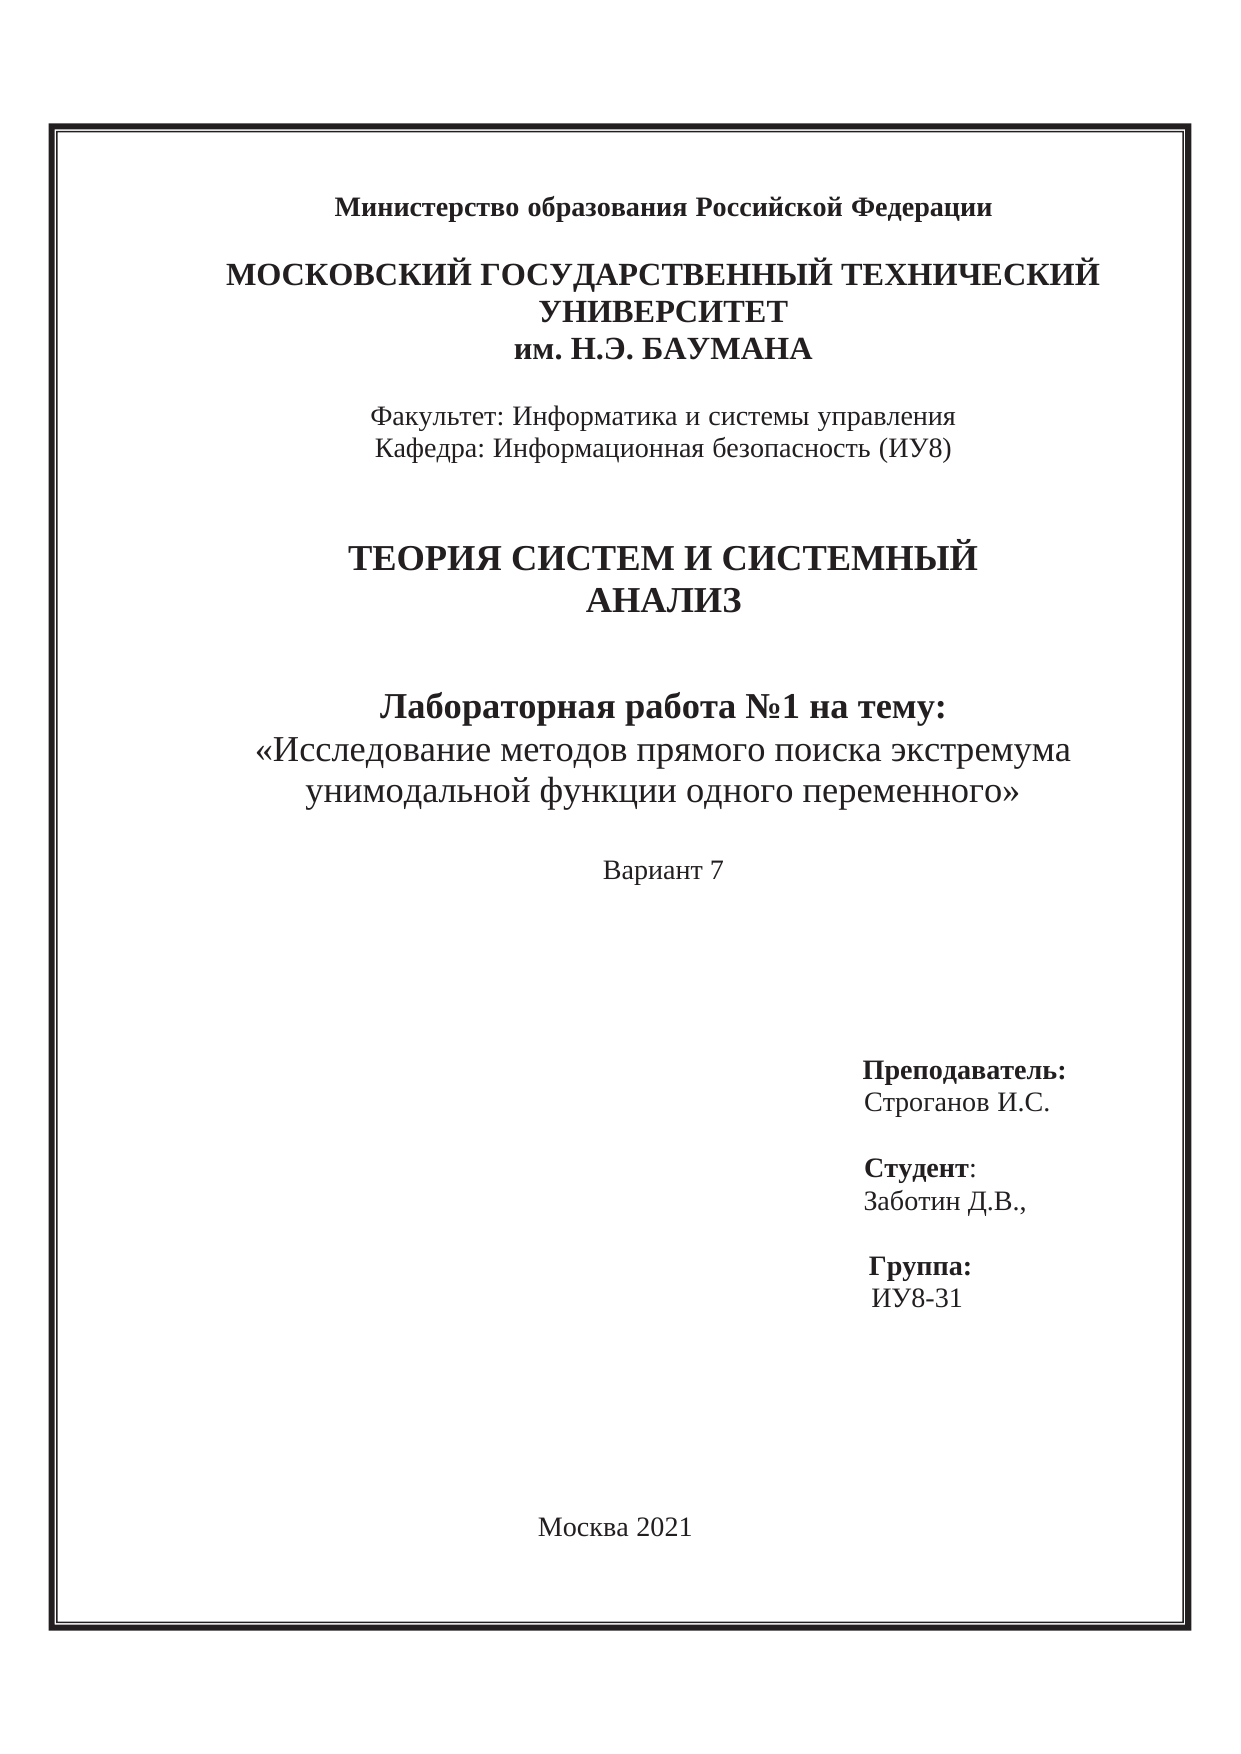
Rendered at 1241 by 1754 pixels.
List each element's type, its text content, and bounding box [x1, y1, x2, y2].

text Вариант 7 [188, 853, 1138, 885]
text Москва 2021 [191, 1510, 1039, 1542]
title Лабораторная работа №1 на тему: [189, 685, 1138, 727]
text «Исследование методов прямого поиска экстремума унимодальной функции одного переменного» [188, 727, 1138, 811]
text Строганов И.С. [864, 1086, 1176, 1118]
text Заботин Д.В., [863, 1184, 1176, 1216]
text им. Н.Э. БАУМАНА [188, 329, 1138, 366]
text МОСКОВСКИЙ ГОСУДАРСТВЕННЫЙ ТЕХНИЧЕСКИЙ УНИВЕРСИТЕТ [187, 255, 1138, 329]
title ТЕОРИЯ СИСТЕМ И СИСТЕМНЫЙ АНАЛИЗ [302, 536, 1024, 620]
text Студент: [864, 1151, 1176, 1183]
text ИУ8-31 [871, 1282, 1176, 1314]
text Факультет: Информатика и системы управления Кафедра: Информационная безопасность (ИУ8) [369, 399, 957, 464]
text Группа: [869, 1249, 1176, 1282]
text Министерство образования Российской Федерации [188, 189, 1138, 222]
text Преподаватель: [862, 1054, 1176, 1086]
